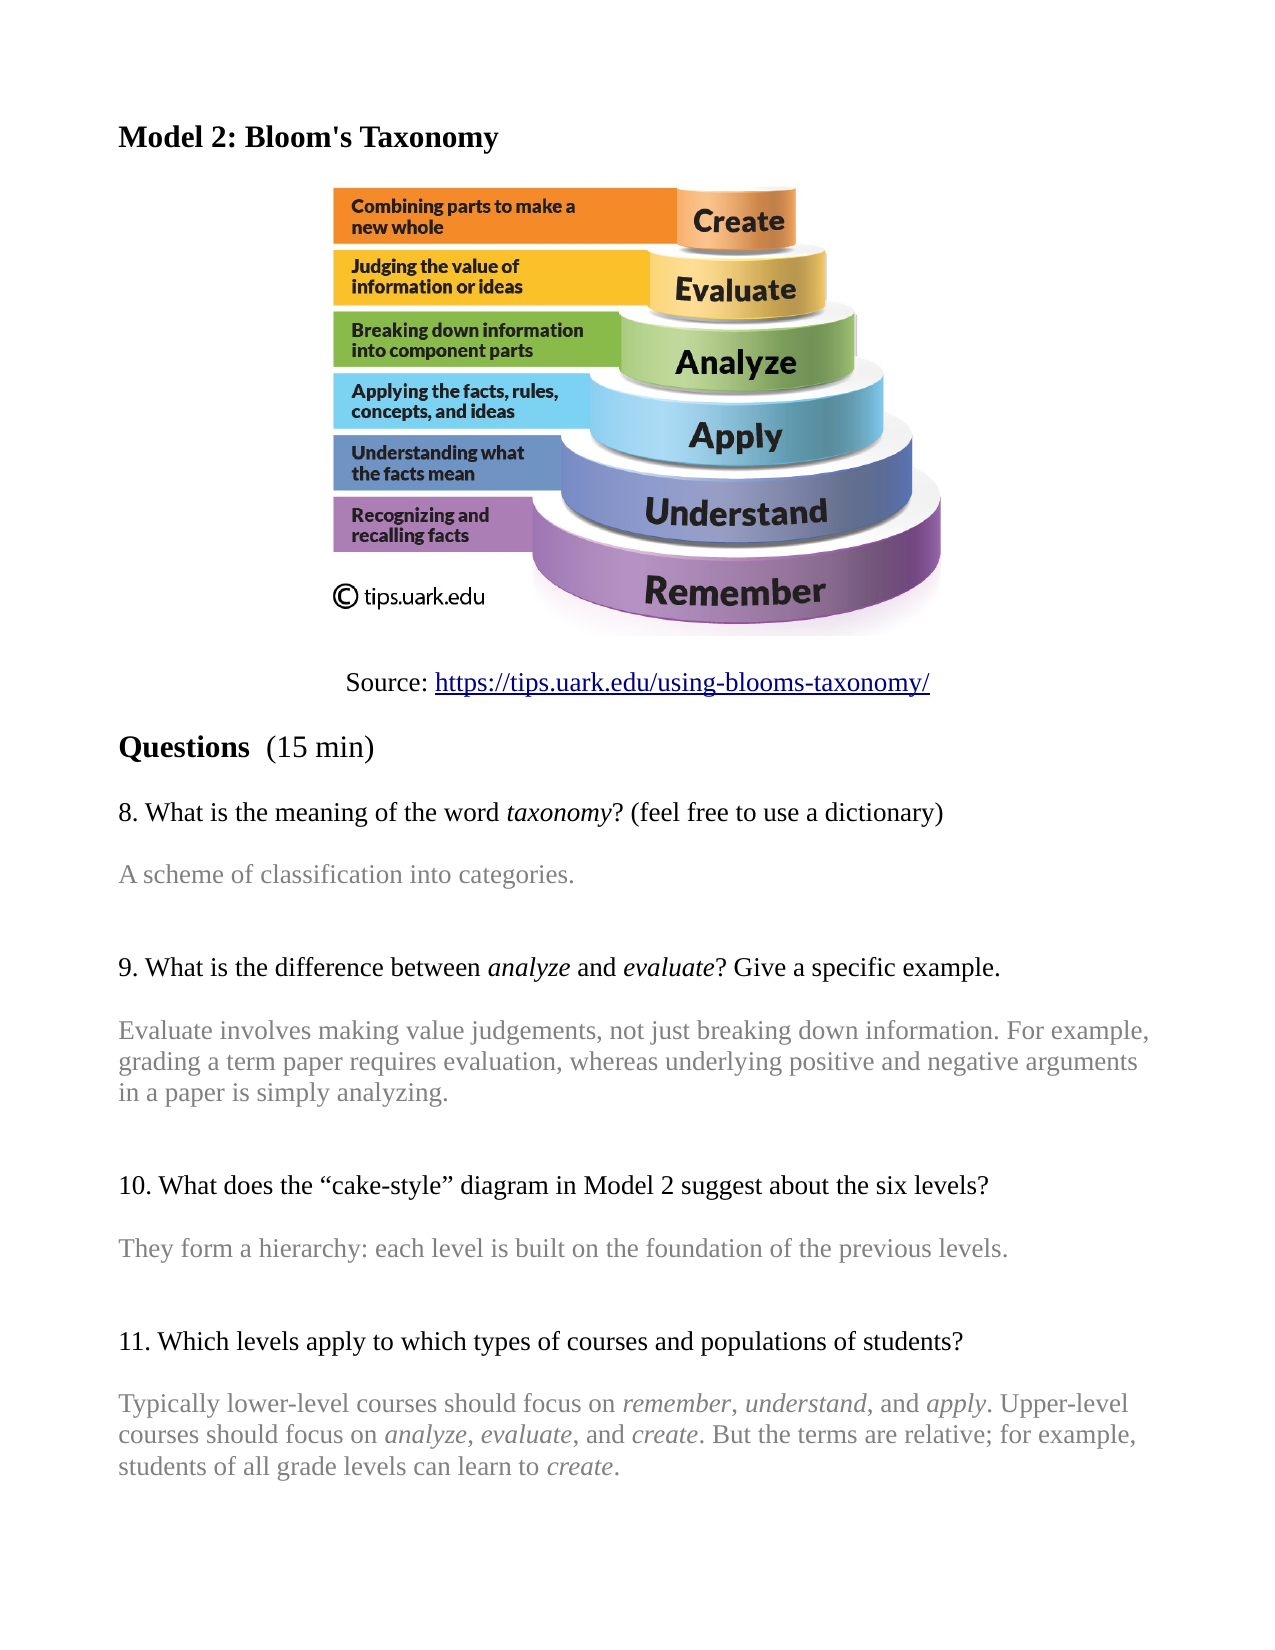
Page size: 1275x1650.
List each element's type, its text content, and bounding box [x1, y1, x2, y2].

picture [331, 185, 944, 636]
text Evaluate involves making value judgements, not just breaking down information. For example, grading a term paper requires evaluation, whereas underlying positive and negative arguments in a paper is simply analyzing. [118, 1014, 1157, 1107]
text 9. What is the difference between analyze and evaluate? Give a specific example. [118, 951, 1157, 983]
text They form a hierarchy: each level is built on the foundation of the previous levels. [118, 1232, 1157, 1263]
text 10. What does the “cake-style” diagram in Model 2 suggest about the six levels? [118, 1169, 1157, 1201]
text Model 2: Bloom's Taxonomy [118, 118, 1157, 154]
text Questions (15 min) [118, 729, 1157, 764]
text A scheme of classification into categories. [118, 858, 1157, 889]
text 11. Which levels apply to which types of courses and populations of students? [118, 1325, 1157, 1356]
text Source: https://tips.uark.edu/using-blooms-taxonomy/ [118, 666, 1157, 697]
text 8. What is the meaning of the word taxonomy? (feel free to use a dictionary) [118, 796, 1157, 827]
text Typically lower-level courses should focus on remember, understand, and apply. Upper-level courses should focus on analyze, evaluate, and create. But the terms are relative; for example, students of all grade levels can learn to create. [118, 1387, 1157, 1481]
